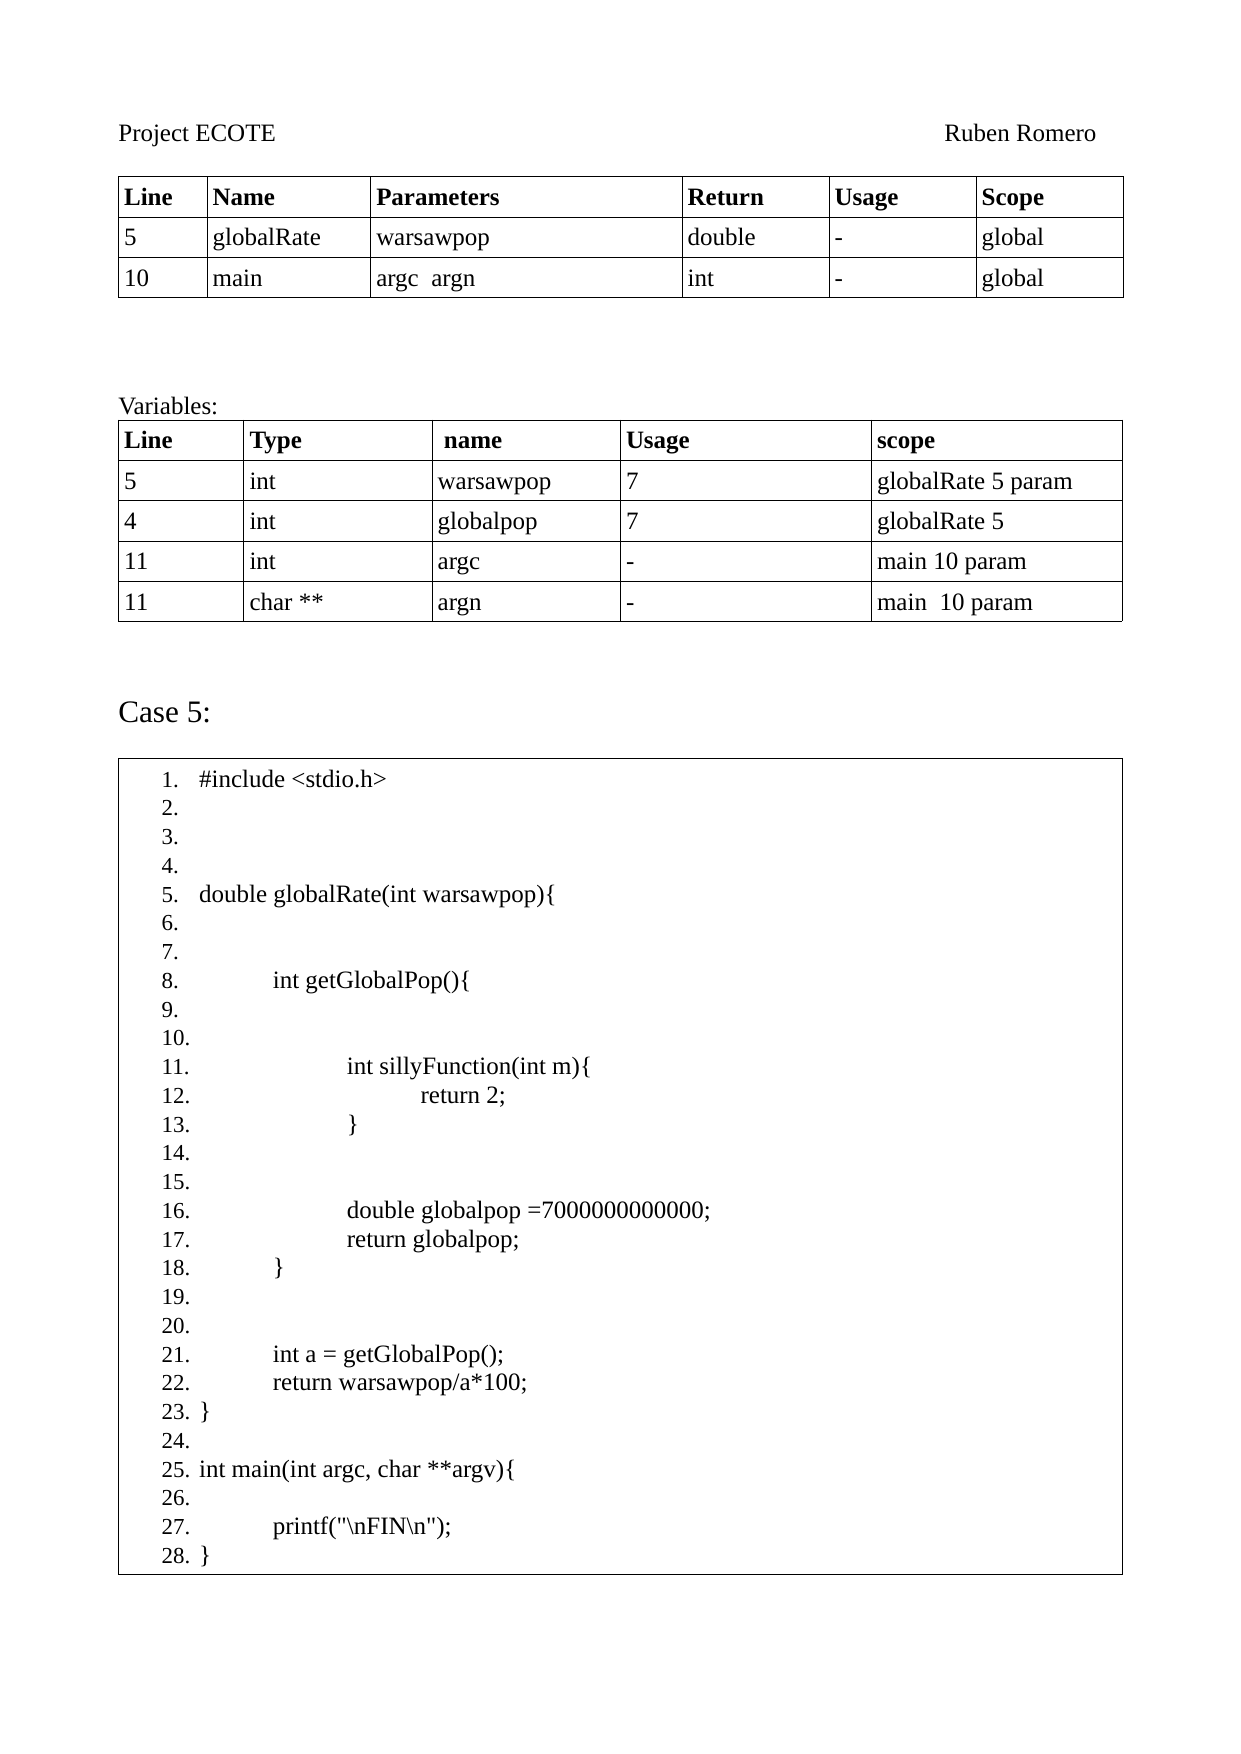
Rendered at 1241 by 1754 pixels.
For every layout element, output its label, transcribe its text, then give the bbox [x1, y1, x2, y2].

table_cell global [977, 258, 1123, 297]
table_cell 11 [119, 582, 243, 621]
table_header #include <stdio.h> double globalRate(int warsawpop){ int getGlobalPop(){ int sillyFunction(int m){ return 2; } double globalpop =7000000000000; return globalpop; } int a = getGlobalPop(); return warsawpop/a*100; } int main(int argc, char **argv){ printf("\nFIN\n"); } [119, 759, 1122, 1574]
table_cell - [830, 218, 976, 257]
table_cell int [244, 461, 432, 500]
table_cell main 10 param [872, 582, 1122, 621]
table_cell global [977, 218, 1123, 257]
table_header Line [119, 421, 243, 460]
table_header Scope [977, 177, 1123, 217]
table_cell int [244, 501, 432, 541]
table_header name [433, 421, 620, 460]
table_cell warsawpop [433, 461, 620, 500]
table_cell 11 [119, 542, 243, 581]
table_cell 5 [119, 461, 243, 500]
table_cell globalRate [208, 218, 370, 257]
table_cell double [683, 218, 829, 257]
text Case 5: [118, 693, 1122, 729]
table_header Name [208, 177, 370, 217]
table_cell argn [433, 582, 620, 621]
table_cell 7 [621, 501, 871, 541]
table_header scope [872, 421, 1122, 460]
text Variables: [118, 391, 1122, 419]
table_cell char ** [244, 582, 432, 621]
table_cell - [621, 582, 871, 621]
table_cell 4 [119, 501, 243, 541]
table_cell - [621, 542, 871, 581]
table_header Usage [621, 421, 871, 460]
table_header Line [119, 177, 207, 217]
table_cell - [830, 258, 976, 297]
table_cell globalRate 5 [872, 501, 1122, 541]
table_cell int [244, 542, 432, 581]
table_header Type [244, 421, 432, 460]
table_cell 7 [621, 461, 871, 500]
table_cell warsawpop [371, 218, 682, 257]
table_cell argc [433, 542, 620, 581]
table_cell main 10 param [872, 542, 1122, 581]
table_cell globalRate 5 param [872, 461, 1122, 500]
table_cell 10 [119, 258, 207, 297]
table_cell int [683, 258, 829, 297]
table_cell main [208, 258, 370, 297]
table_cell 5 [119, 218, 207, 257]
table_header Parameters [371, 177, 682, 217]
table_cell globalpop [433, 501, 620, 541]
table_header Return [683, 177, 829, 217]
table_header Usage [830, 177, 976, 217]
table_cell argc argn [371, 258, 682, 297]
